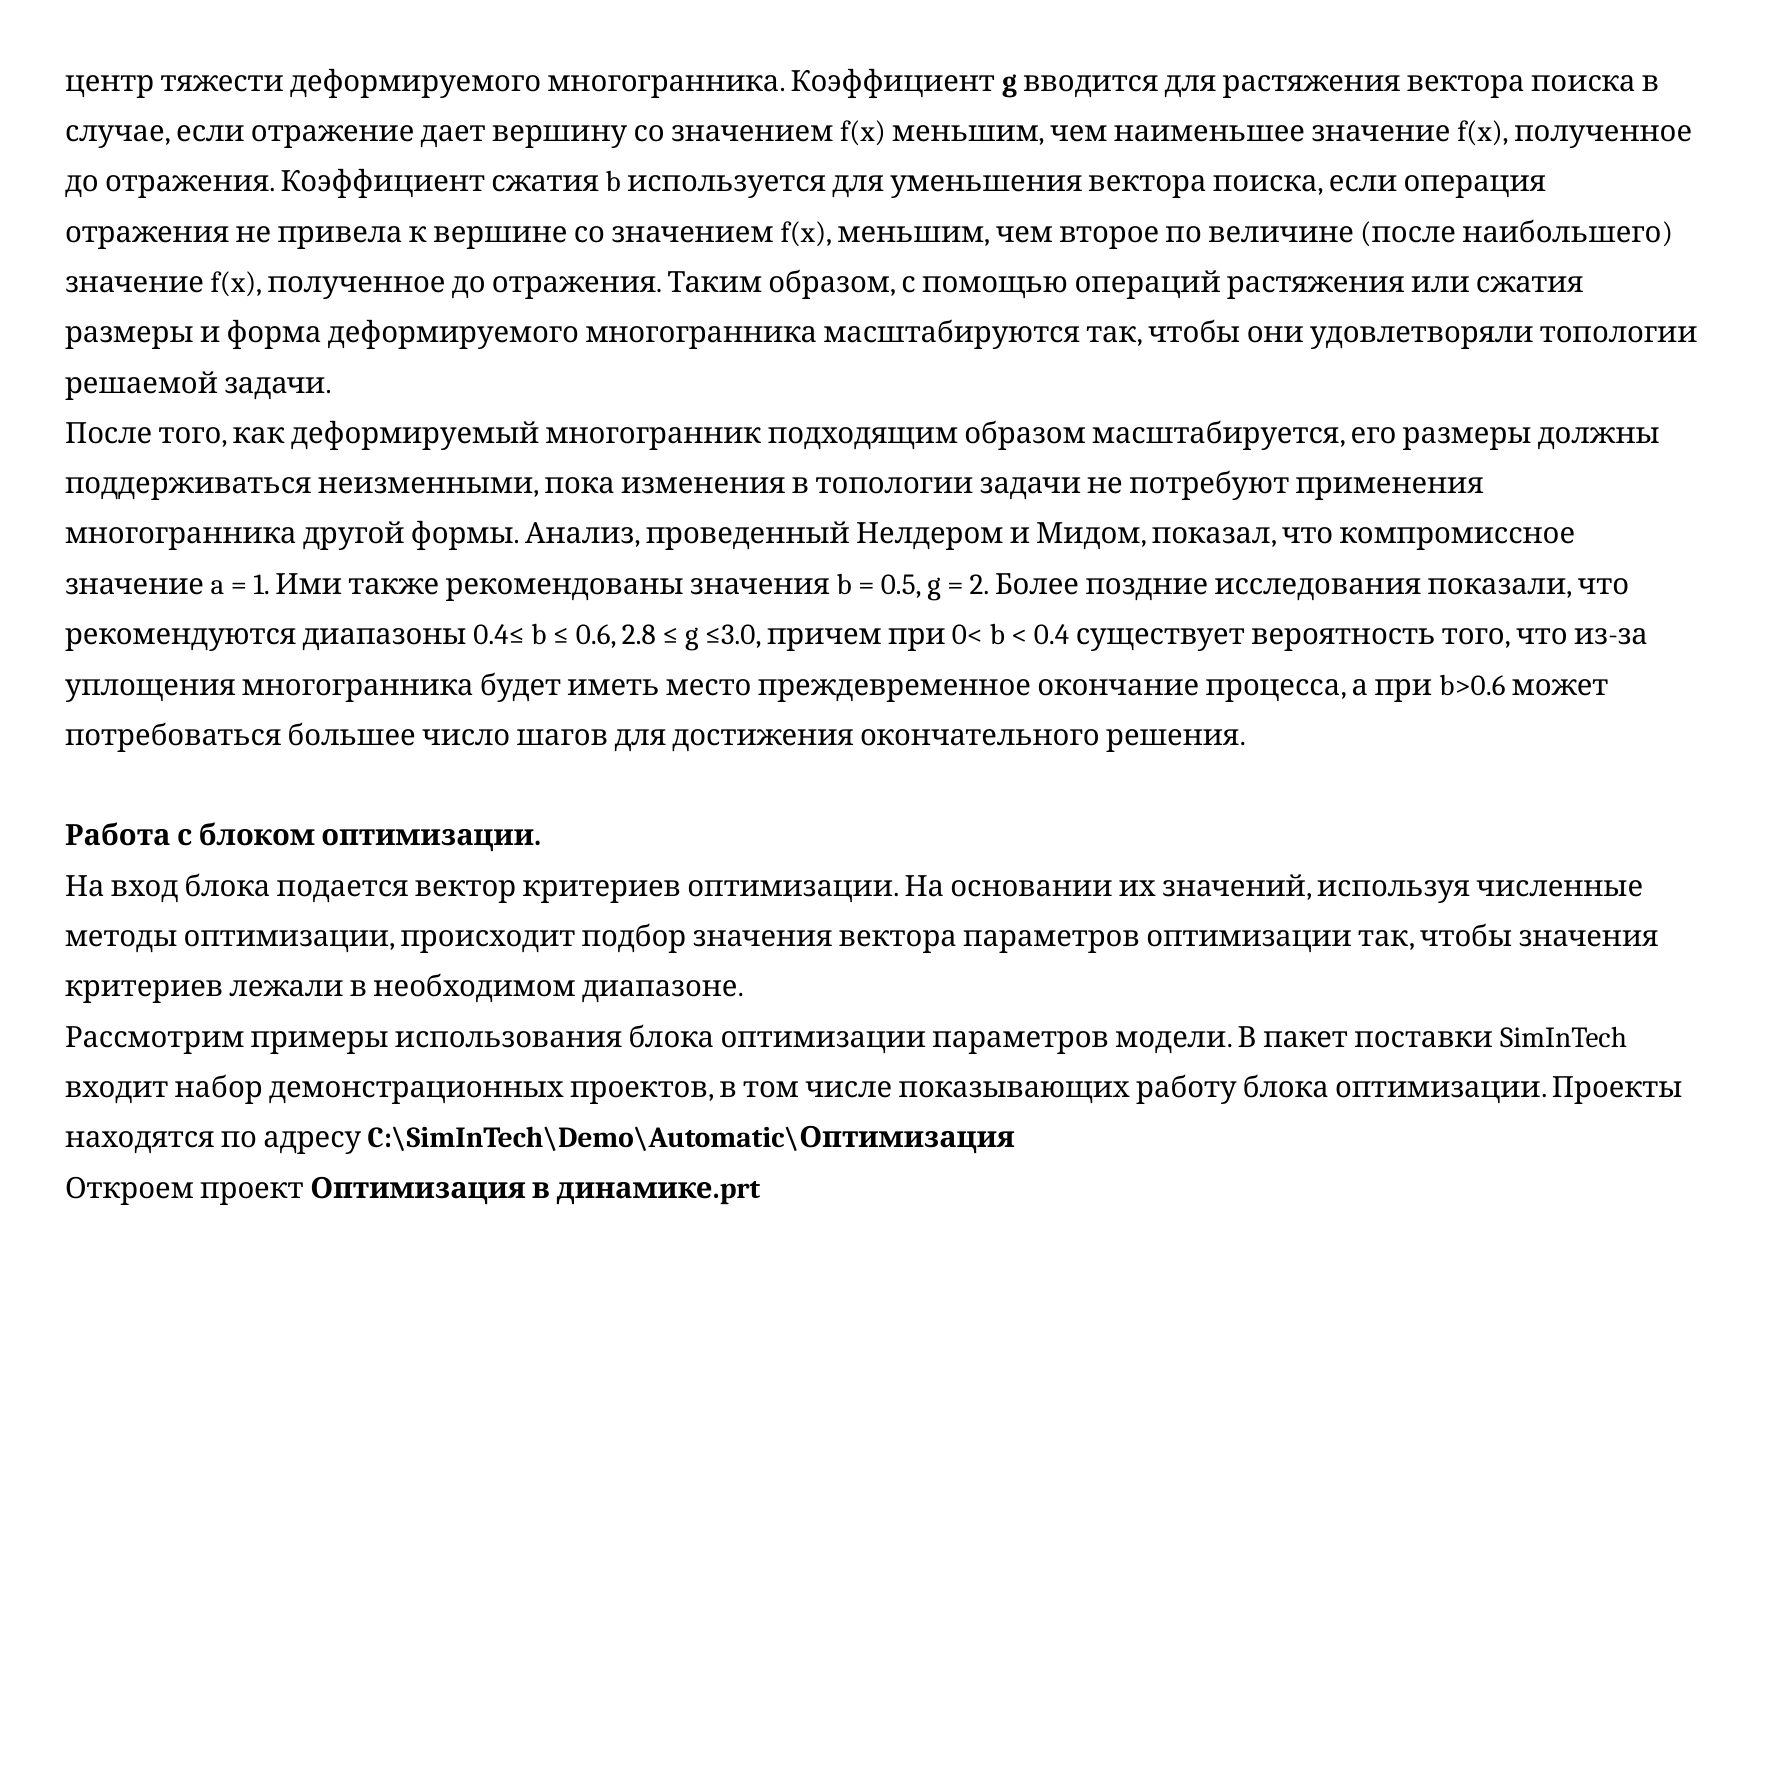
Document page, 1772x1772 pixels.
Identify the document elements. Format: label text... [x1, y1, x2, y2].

table_cell Блок оптимизации параметров модели предназначен для подбора таких параметров оптимизации, которые бы удовлетворяли необходимым значениям критериев оптимизации. Свойства блока оптимизации: Режим оптимизации параметров — оптимизация осуществляется либо динамически в течение одного цикла моделирования системы, изменяя параметр оптимизации прямо в ходе моделирования, либо по полному переходному процессу системы с помощью серии последовательных циклов моделирования, в каждом из которых обновляется значение оптимизируемого параметра. Периодично анализа критериев оптимизации при расчете в динамике, сек — как часто в ходе моделирования будет происходить анализ критериев и следовательно изменение значения оптимизируемого параметра. Опция имеет смысл только при установленном динамическом режиме оптимизации параметров. Начальные приближения выходов блока — начальные значения оптимизируемых параметров с которых начинается расчет. Минимальные значения выходов блока — показывает минимальные значения, которые могут принимать оптимизируемые параметры. Максимальные значения выходов блока — показывает максимальные значения, которые могут принимать оптимизируемые параметры. Абсолютная точность подбора значений выходов — минимальный щаг, с которым могут изменяться выходные величины. Начальные приращения значений выходов — величина изменения значений выходов на первом шаге подбора. Минимальные значения входных критериев оптимизации — нижняя граница целевого диапазона критериев оптимизации. Задается в виде линейного массива, если критериев больше одного. Максимальные значения входных критериев оптимизации — верхняя граница целевого диапазона критериев оптимизации. Задается в виде линейного массива, если критериев больше одного. Тип суммарного критерия оптимизации — метод свертывания критериев, для формирования целевой функции. Метод оптимизации — используемый численный метод оптимизации. Максимальное количество повторных моделирований при расчете по полному переходному процессу — максимальное число повторных моделирований в ходе которых алгоритм будет пытаться подобрать оптимальные параметры. Если по окончании указанного числа расчетов, не были найдены значения параметров, удовлетворяющие критериям оптимизации, то расчет прерывается. Опция применима только если выбран режим оптимизации «По полному переходному процессу» Количество серий случайных испытаний для стохастического метода - Количество случайных испытаний в одной серии для стохастического метода - Выдача информации о процессе оптимизации — включение опции означает выдачу информационных сообщений о значении параметров и критериев оптимизации после каждого их изменения в процессе расчета системы. Параметры оптимизации или оптимизируемые параметры — это независимые величины, значение которых подбирается блоком на основании существующих численных методов оптимизации, с целью соответствия определенных критериев оптимизации своим целевым значениям. Критерии оптимизации — избранные величины, к диапазону значений которых предъявляются определенные требования, и на значения которых прямо или косвенно влияют значения параметров оптимизации. Таким образом, задачу оптимизации можно сформулировать, как нахождение вектора параметров оптимизации, при которых критерии качества удовлетворяют своим ограничениям. Задача оптимизации плохо поддается формализации, поэтому для получения сколь-нибудь эффективных ее результатов, множество критериев и параметров оптимизации, имеющих разную физическую природу и диапазоны изменения, должны быть масштабированы и переведены к нормированным величинам. При наличии множества критериев, для формализации условия задачи оптимизации, обычно переходят от нескольких частных критериев q1, …, qm к одному общему критерию, который формируется в виде функции частных критериев. Такую процедуру называют свертыванием критериев. В результате получаем общий критерий (целевую функцию) f(x) = j (q1(x), ... , qm(x) ) в виде функции от оптимизируемых параметров. Решение задачи многокритериальной оптимизации сводится к минимизации этого критерия. Один из наиболее часто используемых способов свертывания частных критериев — средний степенной критерий оптимальности. Именно он используется для свертывания критериев оптимизации в SimInTech: При p=1 получим аддитивный критерий При p=2 получим квадратичный критерий При p, стремящемся к бесконечности, общий критерий сводится к наибольшему из нормированных частных критериев (минимаксный критерий) При p=0, логарифмируя выражение общего критерия и переходя к пределу по p, стремящемуся к нулю, после применения правила Лопиталя получаем средний геометрический (мультипликативный) критерий оптимальности. Получив обобщенный критерий, можно приступать к решению задачи оптимизации. В SimInTech реализованы 3 наиболее подходящих для программной реализации алгоритма оптимизации, в которых решение о переходе в новую точку поиска принимается на основании сравнения значений критерия в двух точках. Алгоритм Поиск-2 Реализуется алгоритм деления шага пополам при одном оптимизируемом параметре (n = 1) и алгоритм преобразований матрицы направлений при n >1. Далее рассматривается алгоритм многомерного поиска. Направления поиска на k-том этапе задаются матрицей Sk. На очередном этапе производится серия спусков в направлениях векторов s1,...,sn, представляющих собой столбцы матрицы Sk . Векторы перемещений на каждом из спусков равны соответственно g₁s₁, ..., gnsn .. После выполнения спусков матрица направлений преобразуется по формуле Sk+1 = Sk Λk Pk где Λk - диагональная матрица, элементы которой равны λk = γi, если γi ≠0, и λk = 0.5, если γi = 0; Pk - ортогональная матрица. Умножение на ортогональную матрицу необходимо для изменения набора направлений поиска. Если на всех этапах Pk = I , то направления поиска не изменяются от этапа к этапу и мы имеем алгоритм покоординатного спуска. Очевидно, что выбор матриц Pk существенно влияет на эффективность поиска. Было испытано несколько различных способов выбора ортогональных матриц Pk , в том числе и случайный выбор. Лучшим оказался способ, при котором все матрицы Pk равны между собой и определяются в виде * Рассмотрим этапы алгоритма в многомерном случае. Начальная матрица направлений задается диагональной с элементами на главной диагонали, равными начальным приращениям по параметрам. Выполнить цикл для i=1, …, n: 2.1 Выполнить пробный щаг в направлении si: y=x+si Если этот шаг удачный (f(y)<f(x)), перейти к пункту 2.3. 2.2 Выполнить пробный шаг в противоположном направлении: y=x-si Если оба пробных шага оказались неудачными, принять λ=0.5 и перейти к пункту 2.4 2.3 Выполнить спуск в выбранном направлении, в результате получим новую точку поиска x=x+γsi, принять λ=|γ| 2.4 Принять si= λsi. Перейти к следующему значению счетчика цикла либо выйти из цикла (если i=n). Умножить матрицу направлений S на ортогональную матрицу P, задаваемую выражением (*). При выполнении условия окончания поиска завершить работу алгоритма, в противном случае — перейти к п.2 с новыми значениями вектора x и матрицы S. Поиск прекращается при выполнении одного из следующих условий: -целевая функция достигла минимума (все требования выполняются); -превышено заданное число вычислений целевой функции; -приращения по каждому из параметров стали меньше заданного значения; -принудительный останов. Алгоритм Поиск-4 Реализуется алгоритм квадратичной интерполяции при одном оптимизируемом параметре (n = 1) и алгоритм преобразований вращения и растяжения-сжатия (n >1). Рассмотрим алгоритм при n > 1. Он основан на выполнении преобразований растяжения - сжатия и преобразований вращения для такого преобразования системы координат, при котором матрица вторых производных (матрица Гессе) приближается к единичной, а направления поиска становятся сопряженными. Этот алгоритм использует квадратичную интерполяцию. Пусть H - симметричная положительно-определенная матрица. Будем строить последовательность матриц H0 = H, H1 ,..., Hk , Каждая из которых получается из предыдущей путем выполнения следующего преобразования Hk = PkT ΛkT Hk-1 Λk Pk где Λk - диагональная матрица с элементами λi = hii-1/2 (hii - диагональные элементы Hk-1); Pk - ортогональная матрица. После умножения матрицы Hk-1 слева и справа на Λk получаем матрицу с единичными диагональными элементами. Можно надеяться, что при подходящем выборе ортогональных матриц Pk матрица Hk будет стремиться к единичной. На этом, в частности, основан метод вращений для расчета собственных значений симметричных матриц. Рассмотрим задачу поиска минимума функции нескольких переменных. На k-м этапе поиска поочередно минимизируется функция в направлениях векторов s1 ,...,sn, представляющих собой столбцы матрицы Sk. Для нахождения точки минимума в направлении si используется квадратичная интерполяция по трем равноотстоящим точкам z = x - asi , x , y=x + asi . Одновременно для каждого направления вычисляется λi = a(f(y) + f(z)-2f(x))-1/2 (**) После выполнения серии спусков матрица S преобразуется по формуле Sk+1 = Sk Λk Pk , где Λk - диагональная матрица, элементы которой определяются по (**); Pk - некоторая ортогональная матрица. Для квадратичной целевой функции матрица SkT H Sk , где H - матрица Гессе, совпадает с матрицей Hk . Таким образом, при надлежащем выборе матриц Pk для квадратичной функции получаем SkT H Sk → I и направления поиска приближаются к сопряженным. В рассматриваемом алгоритме матрицы Pk одинаковы на всех этапах и определяются по формуле (*). Этапы работы алгоритма Поиск-4 аналогичны рассмотренным выше этапам алгоритма Поиск-2. Алгоритм Симплекс Используется метод «деформируемого многогранника» Недлера и Мида. В методе Нелдера-Мида минимизируется функция n независимых переменных с использованием n+1 вершин деформируемого многогранника. Каждая вершина может быть идентифицирована вектором x . Вершина (точка), в которой значение f(x) максимально, проектируется через центр тяжести (центроид) оставшихся вершин. Улучшенные (меньшие) значения целевой функции находятся последовательной заменой точки с максимальным значением f(x) на более “хорошие” точки, пока не будет найден минимум f(x). Далее кратко излагается суть алгоритма. Пусть xi(k) = [xi1(k),..., xij(k),..., xin(k)]T, i = 1,..., n+1, является i-й вершиной (точкой) на k-том этапе поиска, k = 0, 1,..., и пусть значение целевой функции в xi(k) равно f(xi(k)). Также отметим векторы многогранника, которые дают максимальное и минимальное значения. Определим f(xh(k)) = max{f(x1(k)),...,f(xn+1(k))}, где xh(k) = xi(k) , и f(xl(k)) = min{f(x1(k)),...,f(xn+1(k)), где xl(k) = xi(k) . Поскольку многогранник в En состоит из (n+1) вершин x1,...,xn+1, пусть xn+2 будет центром тяжести всех вершин, исключая xh. Тогда координаты этого центра определяются формулой xn+2,j(k) = (1/n)[(Sxij(k))-xhj(k) ], i = 1,..., n+1; j =1,..., n; где индекс j обозначает координатное направление. Начальный симплекс обычно (не всегда) выбирается в виде регулярного симплекса, причем начало координат можно поместить в центр тяжести. Процедура отыскания вершины в En , в которой f(x) имеет лучшее значение, состоит из следующих операций. Отражение - проектирование xh(k) через центр тяжести в соответствии с выражением xn+3(k) = xn+2(k) +a(xn+2(k)-xh(k)) (***) где a является коэффициентом отражения; xn+2(k) - центр тяжести, вычисляемый по формуле (***); xh(k) - вершина, в которой функция f(x) принимает наибольшее из n+1 ее значений на k- том этапе. Растяжение. Эта операция состоит в следующем: если f(xn+3(k)) <= f(xl(k)), то вектор(xn+3(k)-xn+2(k)) растягивается в соответствии с соотношением xn+4(k)= xn+2(k) +g(xn+3(k)-xn+2(k)), где g >1 представляет собой коэффициент растяжения. Если f(xn+4(k)) <f(xl(k)) , то xh(k) заменяется на xn+4(k) и процедура продолжается снова с операции 1 при k = k+1. В противном случае xh(k) заменяется на xn+3(k) и также осуществляется переход к операции 1 при k = k+1. Сжатие. Если f(xn+3(k)) > f(xi(k)) для всех i < > h , то вектор (xh(k)-xn+2(k)) сжимается в соответствии с формулой xn+5(k)= xn+2(k) +b(xh(k)-xn+2(k)), где 0 < b <1 представляет собой коэффициент сжатия. Затем xh(k) заменяем на xn+5(k) и возвращаемся к операции 1 для продолжения поиска на (k+1) шаге. Редукция. Если f(xn+5(k)) > f(xh(k)), все векторы (xi(k)-xl(k)), i = 1, ..., n +1, уменьшаются в 2 раза с отсчетом от xl(k) в соответствии с формулой xi(k) = xl(k) +0.5(xi(k)-xl(k)), i = 1, ..., n+1. Затем возвращаемся к операции 1 для продолжения поиска на (k + 1) шаге. Критерий окончания поиска- проверка условия {[1/(n+1)]S [f(xi(k))-f(xn+2(k))]2}1/2 ≤ e , где e - произвольное малое число, а f(xn+2(k)) - значение целевой функции в центре тяжести xn+2(k). На процесс оптимизации оказывают влияние коэффициенты отражения a, растяжения g и сжатия b. Коэффициент отражения a используется для проектирования вершины с наибольшим значением f(x) через центр тяжести деформируемого многогранника. Коэффициент g вводится для растяжения вектора поиска в случае, если отражение дает вершину со значением f(x) меньшим, чем наименьшее значение f(x), полученное до отражения. Коэффициент сжатия b используется для уменьшения вектора поиска, если операция отражения не привела к вершине со значением f(x), меньшим, чем второе по величине (после наибольшего) значение f(x), полученное до отражения. Таким образом, с помощью операций растяжения или сжатия размеры и форма деформируемого многогранника масштабируются так, чтобы они удовлетворяли топологии решаемой задачи. После того, как деформируемый многогранник подходящим образом масштабируется, его размеры должны поддерживаться неизменными, пока изменения в топологии задачи не потребуют применения многогранника другой формы. Анализ, проведенный Нелдером и Мидом, показал, что компромиссное значение a = 1. Ими также рекомендованы значения b = 0.5, g = 2. Более поздние исследования показали, что рекомендуются диапазоны 0.4≤ b ≤ 0.6, 2.8 ≤ g ≤3.0, причем при 0< b < 0.4 существует вероятность того, что из-за уплощения многогранника будет иметь место преждевременное окончание процесса, а при b>0.6 может потребоваться большее число шагов для достижения окончательного решения. Работа с блоком оптимизации. На вход блока подается вектор критериев оптимизации. На основании их значений, используя численные методы оптимизации, происходит подбор значения вектора параметров оптимизации так, чтобы значения критериев лежали в необходимом диапазоне. Рассмотрим примеры использования блока оптимизации параметров модели. В пакет поставки SimInTech входит набор демонстрационных проектов, в том числе показывающих работу блока оптимизации. Проекты находятся по адресу C:\SimInTech\Demo\Automatic\Оптимизация Откроем проект Оптимизация в динамике.prt Синусоидальный сигнал подается на две системы — эталонную и настраиваемую. Далее вычитатель определяет сигнал рассогласования между системами и подает его на вход блока оптимизации, который, осуществляя сравнения сигнала рассогласования с его целевым значением, а также применяя методы численной оптимизации, генерирует на выходе некий корректирующий множитель, на который домножается сигнал настраиваемой системы с целью минимизации отклонения от эталонной. В данном случае параметром оптимизации является некий корректирующий коэффициент, а критерием оптимизации — величина рассогласования между выходами эталонной и настраиваиваемой системами. В ходе динамического расчета в течение одного цикла моделирования системы, блок оптимизации подбирает такой корректирующий коэффициент для настраиваемой системы, что сигнал рассогласования между эталонной и настраиваемой системами стремится к нулю. Второй пример Оптимизация с повторениями расчётов.prt показывает работу блока в режиме повторения расчетов. В данном примере источник равномерного шума аналогично подается на две системы — некую эталонную и настраиваемую. Затем вычитатель формирует сигнал рассогласования, подаваемый на блок RMS, считающий среднеквадратичное отклонение сигнала рассогласования за один полный цикл расчета системы. Блок оптимизации рассчитывает корректирующий коэффициент, пытаясь минимизировать среднеквадратичное отклонение. В итоге, за несколько последовательных расчетов модели, сигнал рассогласования стал стремиться к нулю, и форма сигналов практически совпала. Таким образом системе понадобилось 5 последовательных расчетов, чтобы скорректировать сигнал настраиваемой системы так , чтобы он совпадал с эталонной. [59, 59, 1713, 1211]
